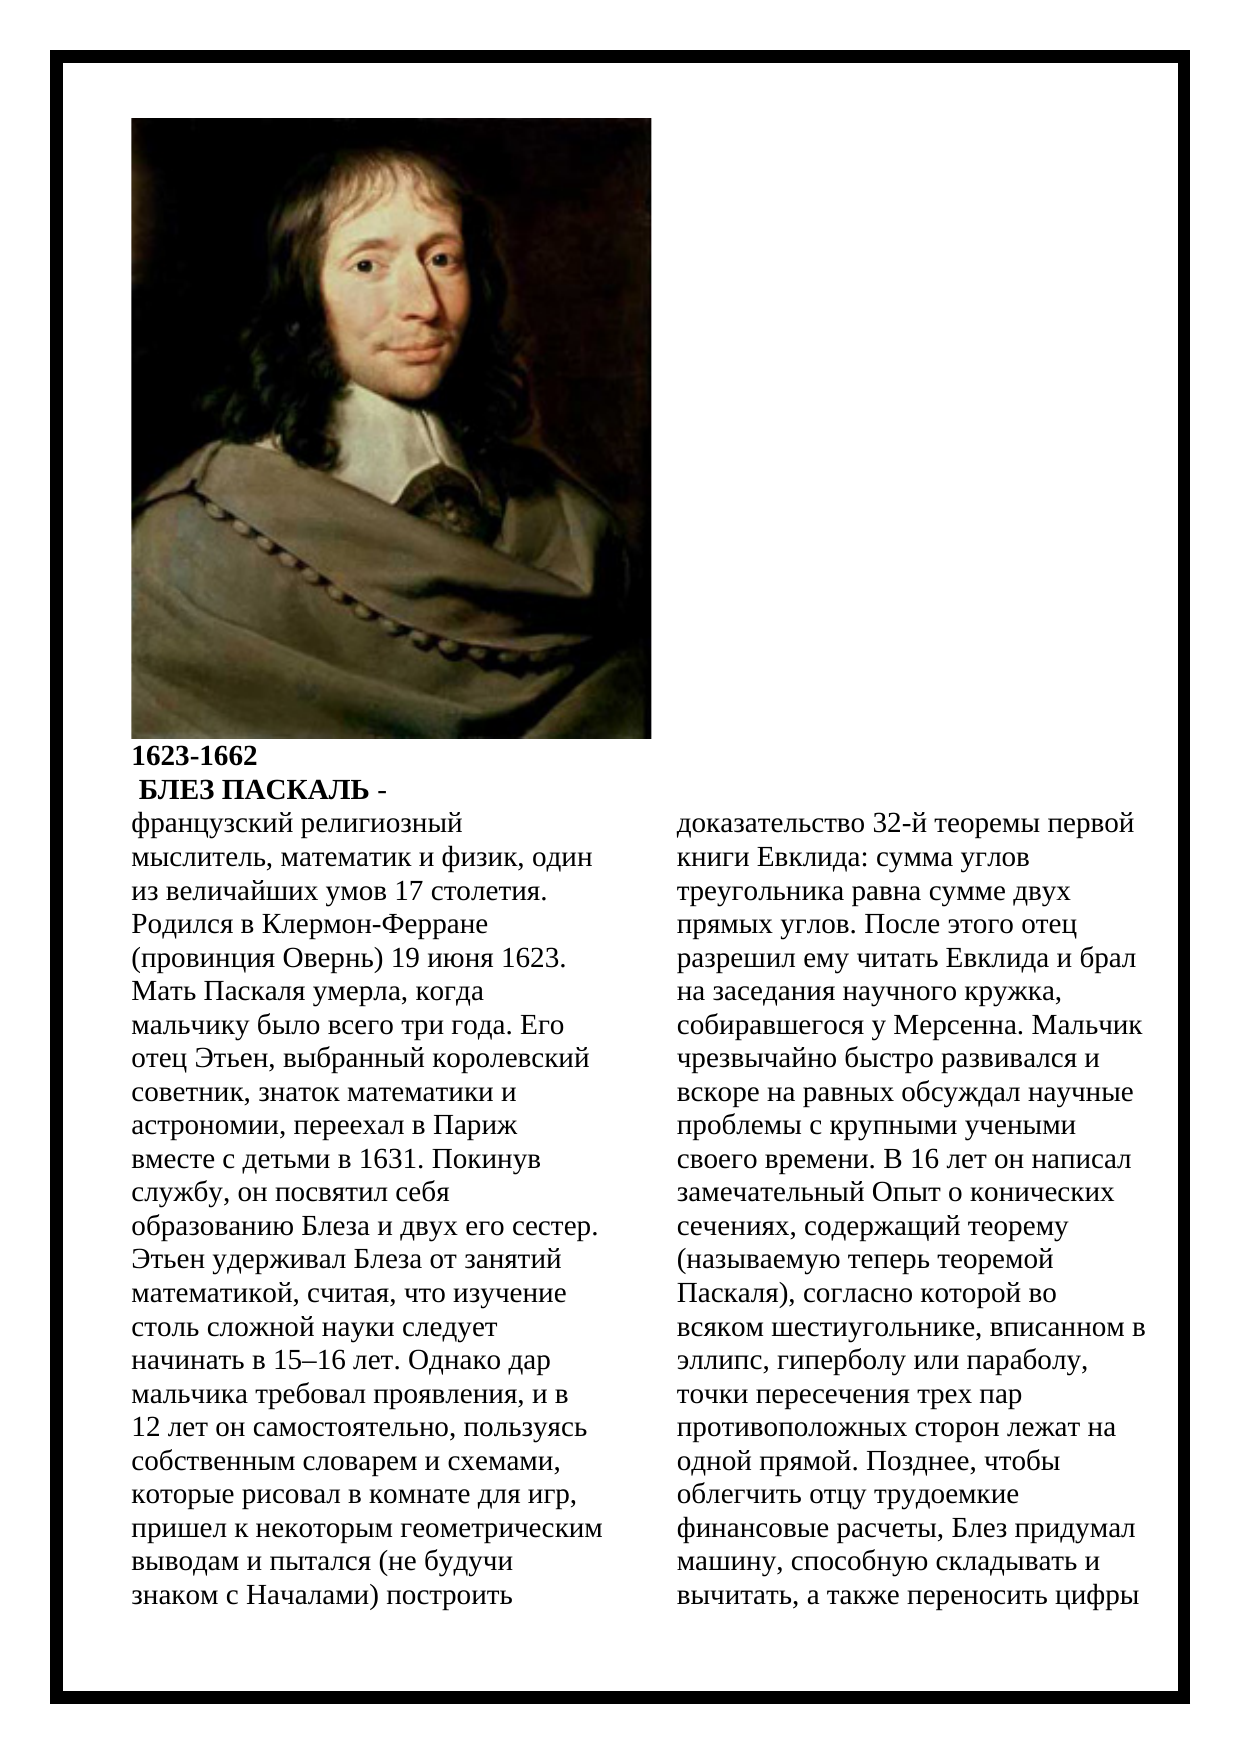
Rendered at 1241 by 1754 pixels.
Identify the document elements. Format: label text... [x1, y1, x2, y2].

text 1623-1662 [131, 738, 1148, 772]
text БЛЕЗ ПАСКАЛЬ - [131, 772, 1148, 806]
text доказательство 32-й теоремы первой книги Евклида: сумма углов треугольника равна сумме двух прямых углов. После этого отец разрешил ему читать Евклида и брал на заседания научного кружка, собиравшегося у Мерсенна. Мальчик чрезвычайно быстро развивался и вскоре на равных обсуждал научные проблемы с крупными учеными своего времени. В 16 лет он написал замечательный Опыт о конических сечениях, содержащий теорему (называемую теперь теоремой Паскаля), согласно которой во всяком шестиугольнике, вписанном в эллипс, гиперболу или параболу, точки пересечения трех пар противоположных сторон лежат на одной прямой. Позднее, чтобы облегчить отцу трудоемкие финансовые расчеты, Блез придумал машину, способную складывать и вычитать, а также переносить цифры [677, 806, 1148, 1611]
text французский религиозный мыслитель, математик и физик, один из величайших умов 17 столетия. Родился в Клермон-Ферране (провинция Овернь) 19 июня 1623. Мать Паскаля умерла, когда мальчику было всего три года. Его отец Этьен, выбранный королевский советник, знаток математики и астрономии, переехал в Париж вместе с детьми в 1631. Покинув службу, он посвятил себя образованию Блеза и двух его сестер. Этьен удерживал Блеза от занятий математикой, считая, что изучение столь сложной науки следует начинать в 15–16 лет. Однако дар мальчика требовал проявления, и в 12 лет он самостоятельно, пользуясь собственным словарем и схемами, которые рисовал в комнате для игр, пришел к некоторым геометрическим выводам и пытался (не будучи знаком с Началами) построить [131, 806, 603, 1611]
